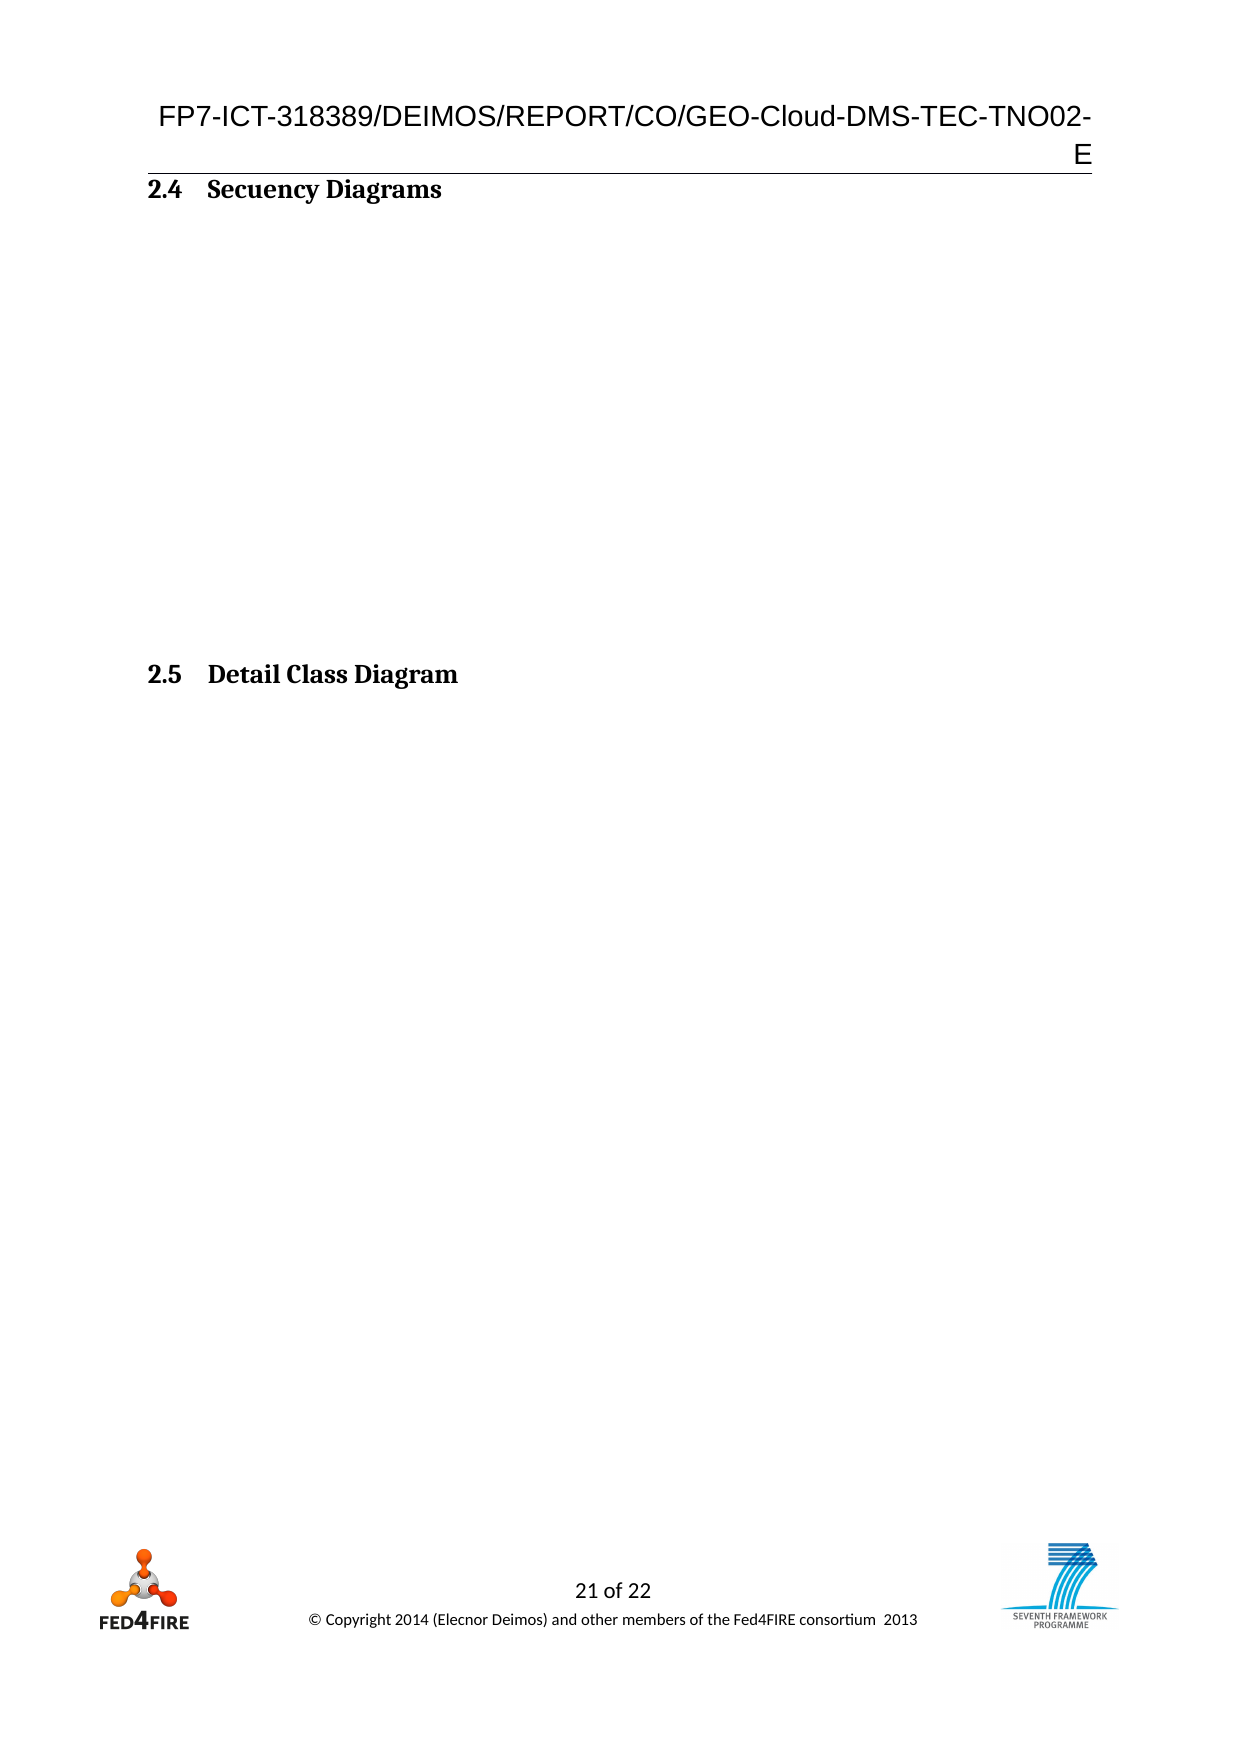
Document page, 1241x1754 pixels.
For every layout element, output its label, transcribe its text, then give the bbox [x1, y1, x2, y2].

subtitle Secuency Diagrams [148, 174, 1092, 205]
picture [100, 1548, 190, 1630]
picture [1000, 1543, 1120, 1630]
subtitle Detail Class Diagram [148, 659, 1092, 690]
